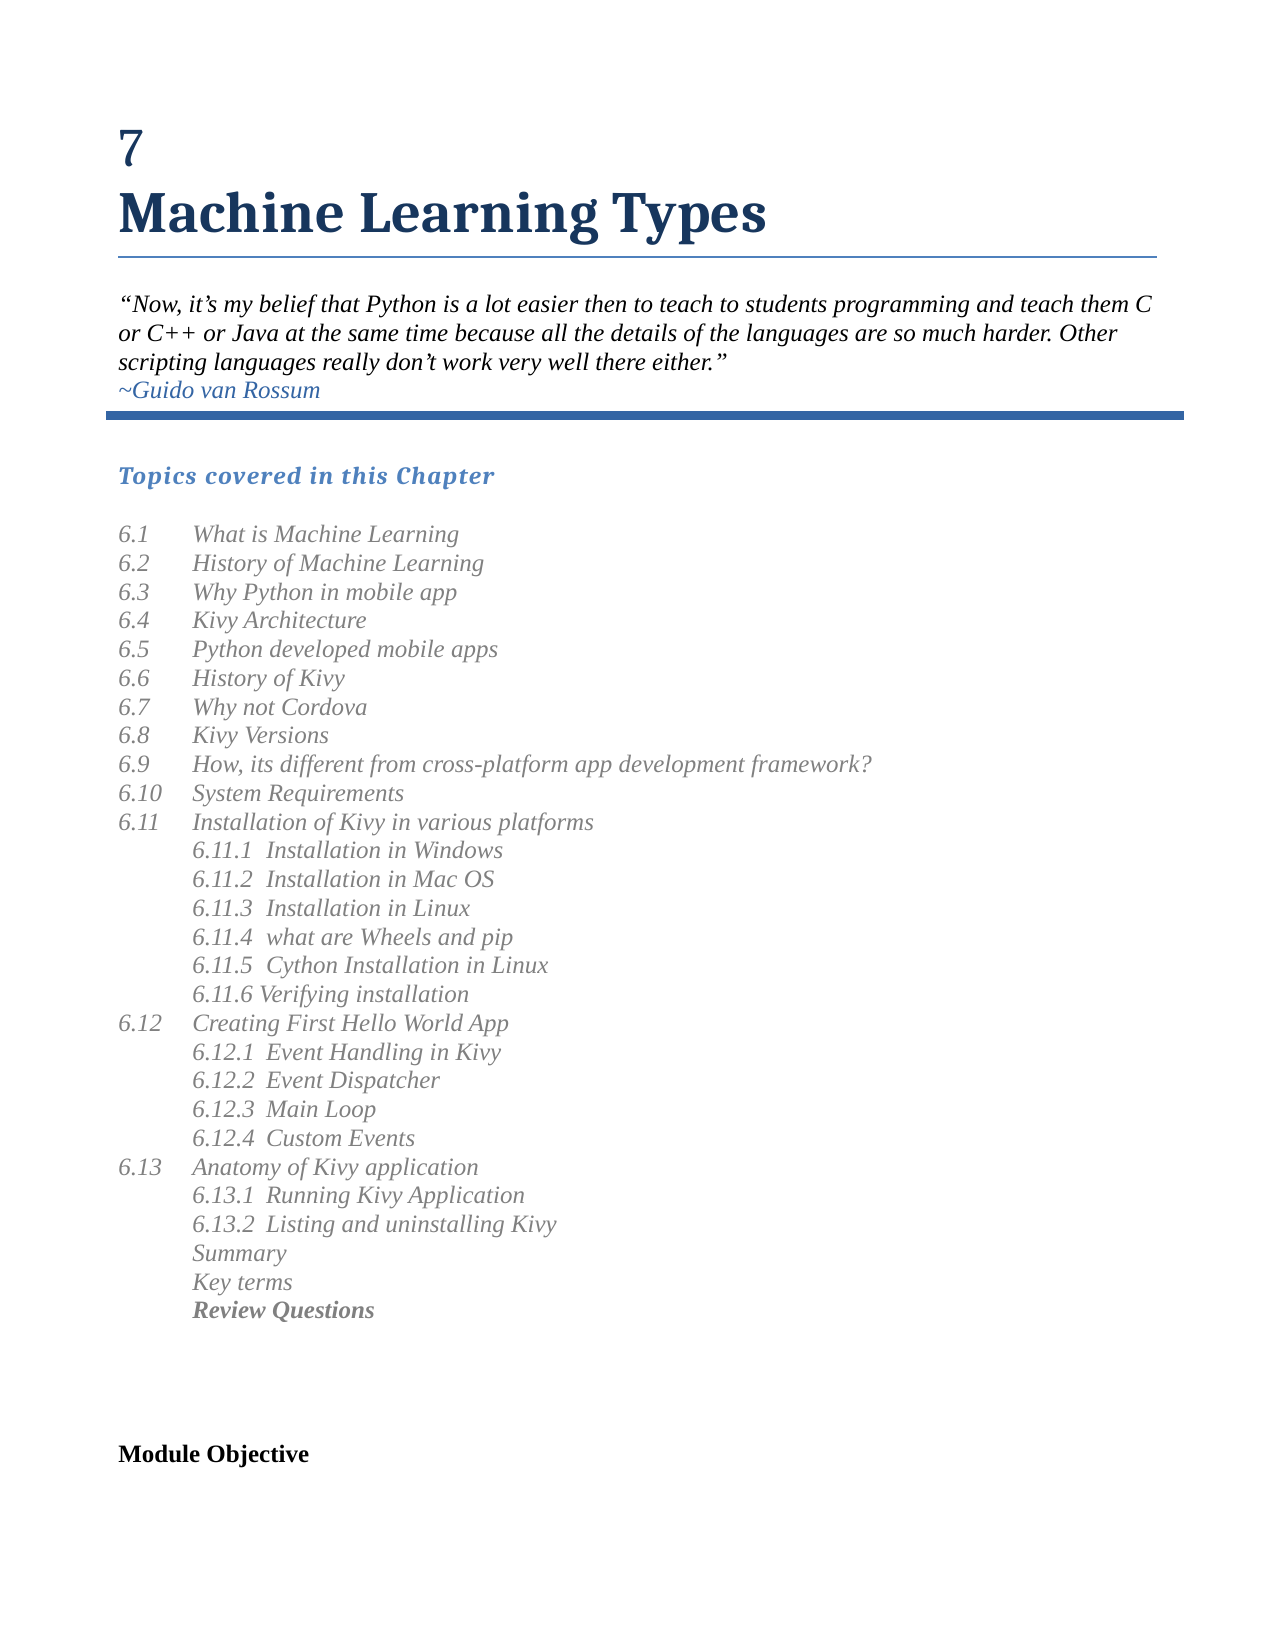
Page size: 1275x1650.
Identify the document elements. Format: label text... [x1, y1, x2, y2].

text 6.8 Kivy Versions [118, 720, 1157, 749]
text 6.3 Why Python in mobile app [118, 577, 1157, 605]
text 6.13.2 Listing and uninstalling Kivy [118, 1209, 1157, 1238]
text Key terms [118, 1267, 1157, 1295]
text 6.12.4 Custom Events [118, 1123, 1157, 1152]
text Review Questions [118, 1295, 1157, 1324]
text 6.10 System Requirements [118, 778, 1157, 807]
text 6.11.6 Verifying installation [118, 979, 1157, 1008]
subtitle Topics covered in this Chapter [118, 462, 1157, 490]
text 6.13 Anatomy of Kivy application [118, 1152, 1157, 1180]
text 6.5 Python developed mobile apps [118, 634, 1157, 663]
text 6.11.3 Installation in Linux [118, 893, 1157, 922]
text 6.12.1 Event Handling in Kivy [118, 1037, 1157, 1065]
title Machine Learning Types [118, 180, 1157, 256]
text “Now, it’s my belief that Python is a lot easier then to teach to students programming and teach them C or C++ or Java at the same time because all the details of the languages are so much harder. Other scripting languages really don’t work very well there either.” [118, 289, 1157, 375]
text 6.2 History of Machine Learning [118, 548, 1157, 577]
text 6.9 How, its different from cross-platform app development framework? [118, 749, 1157, 778]
text 6.7 Why not Cordova [118, 692, 1157, 720]
text Module Objective [118, 1439, 1157, 1468]
text 6.4 Kivy Architecture [118, 605, 1157, 634]
text 6.11.5 Cython Installation in Linux [118, 950, 1157, 979]
text 6.12.2 Event Dispatcher [118, 1065, 1157, 1094]
text Summary [118, 1238, 1157, 1267]
text 6.11 Installation of Kivy in various platforms [118, 807, 1157, 835]
text 6.13.1 Running Kivy Application [118, 1180, 1157, 1209]
text 6.11.2 Installation in Mac OS [118, 864, 1157, 893]
text 6.1 What is Machine Learning [118, 519, 1157, 548]
text ~Guido van Rossum [118, 375, 1157, 404]
text 6.11.1 Installation in Windows [118, 835, 1157, 864]
title 7 [118, 118, 1157, 180]
text 6.12.3 Main Loop [118, 1094, 1157, 1123]
text 6.11.4 what are Wheels and pip [118, 922, 1157, 950]
text 6.12 Creating First Hello World App [118, 1008, 1157, 1037]
text 6.6 History of Kivy [118, 663, 1157, 692]
